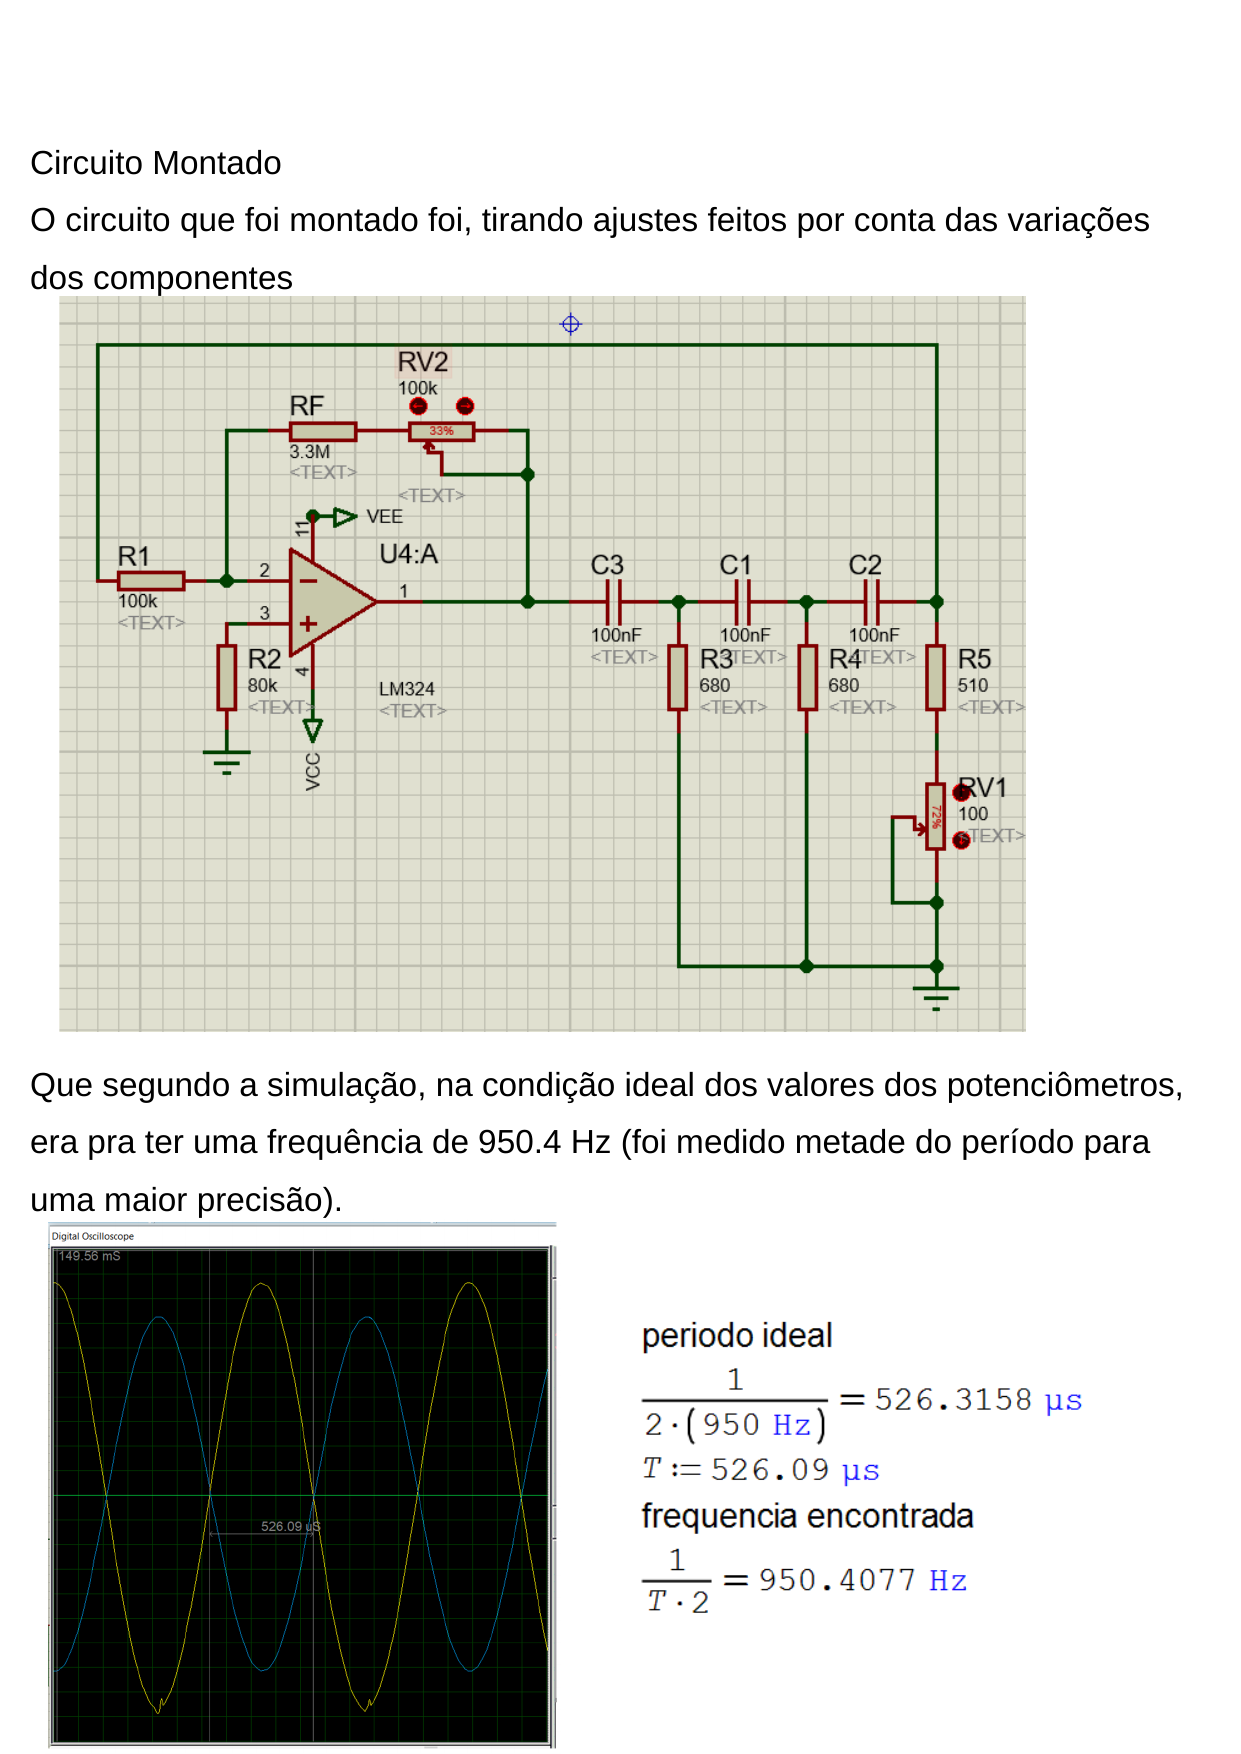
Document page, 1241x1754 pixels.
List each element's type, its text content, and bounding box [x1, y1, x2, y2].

text Que segundo a simulação, na condição ideal dos valores dos potenciômetros, era pra ter uma frequência de 950.4 Hz (foi medido metade do período para uma maior precisão). [30, 1064, 1211, 1218]
text O circuito que foi montado foi, tirando ajustes feitos por conta das variações dos componentes [30, 201, 1211, 297]
picture [629, 1307, 1100, 1638]
text Circuito Montado [30, 143, 1211, 181]
picture [45, 1219, 562, 1754]
picture [59, 296, 1026, 1032]
